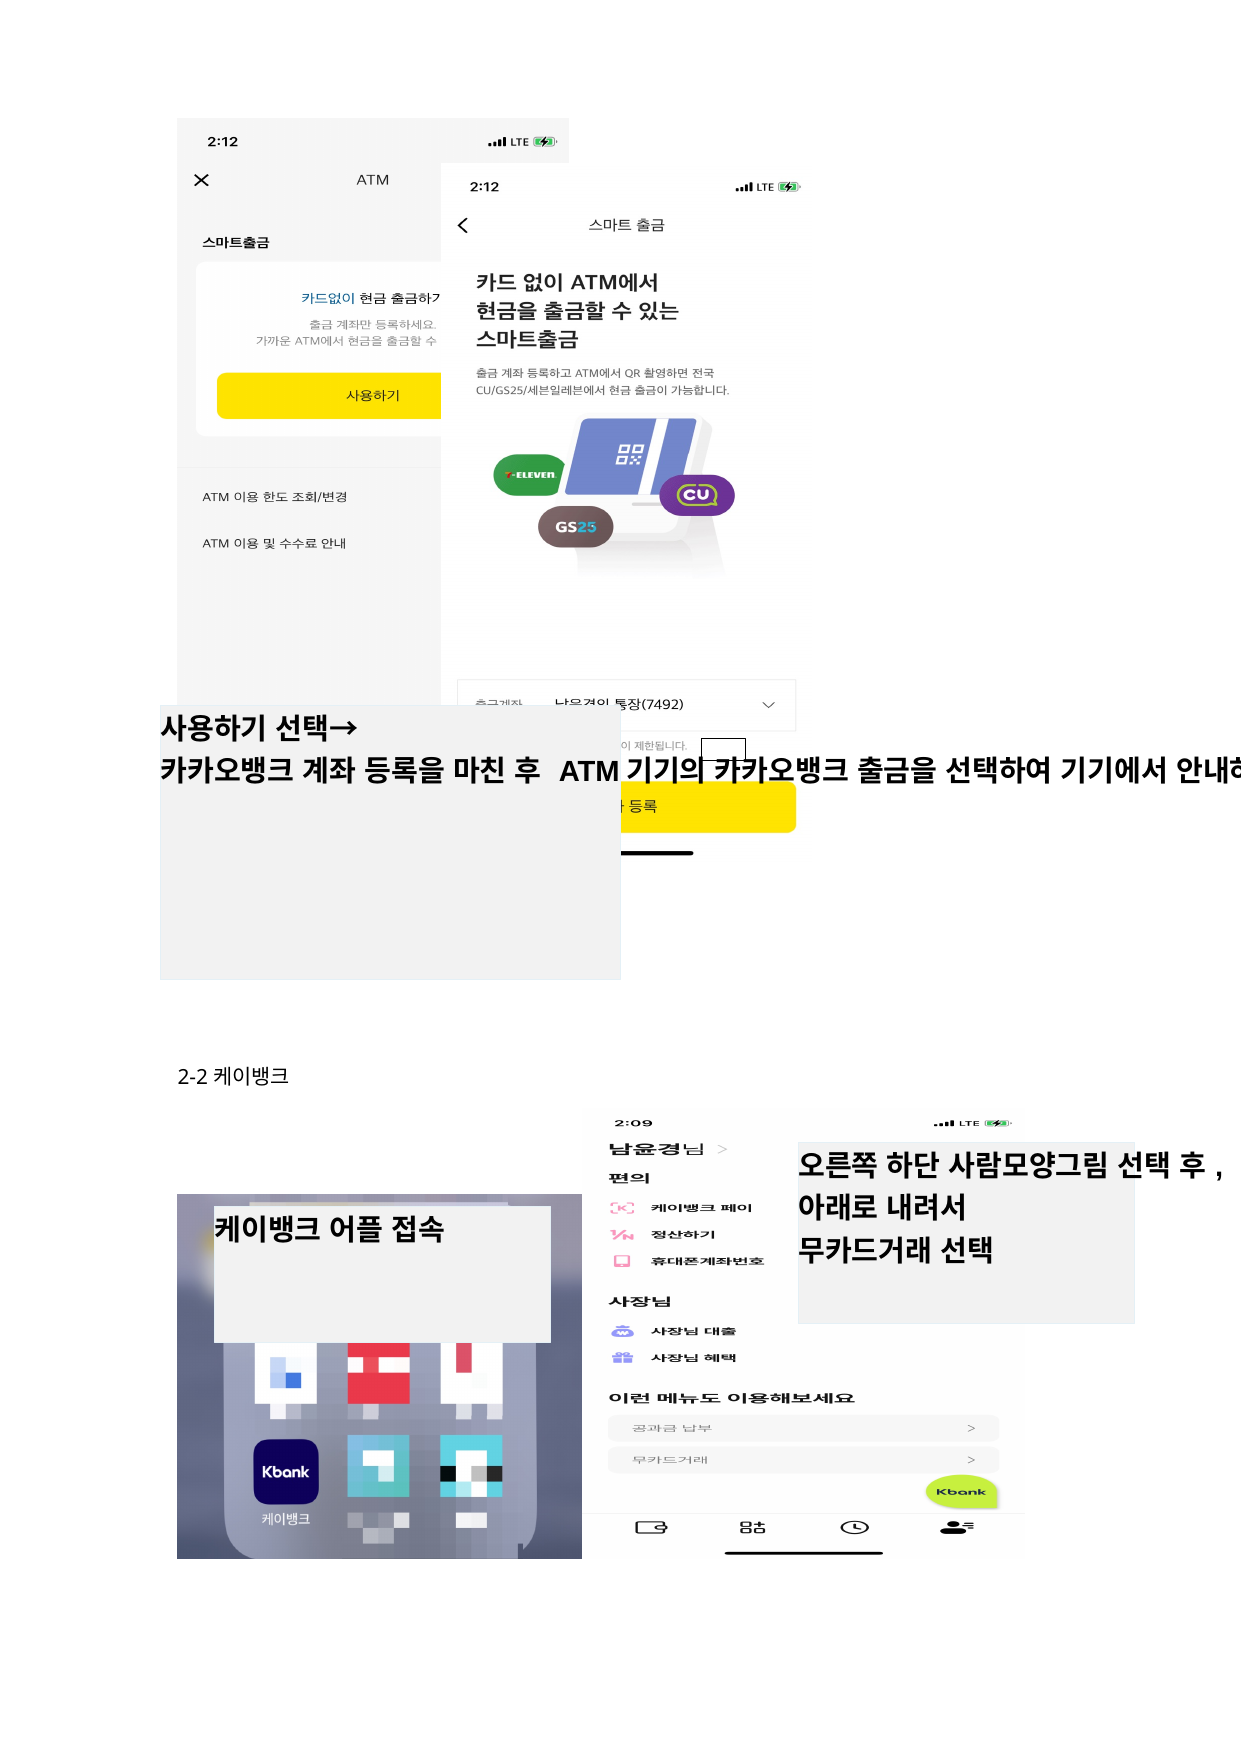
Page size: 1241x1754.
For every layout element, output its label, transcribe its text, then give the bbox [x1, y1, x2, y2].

text 2-2 케이뱅크 [177, 1060, 1063, 1090]
